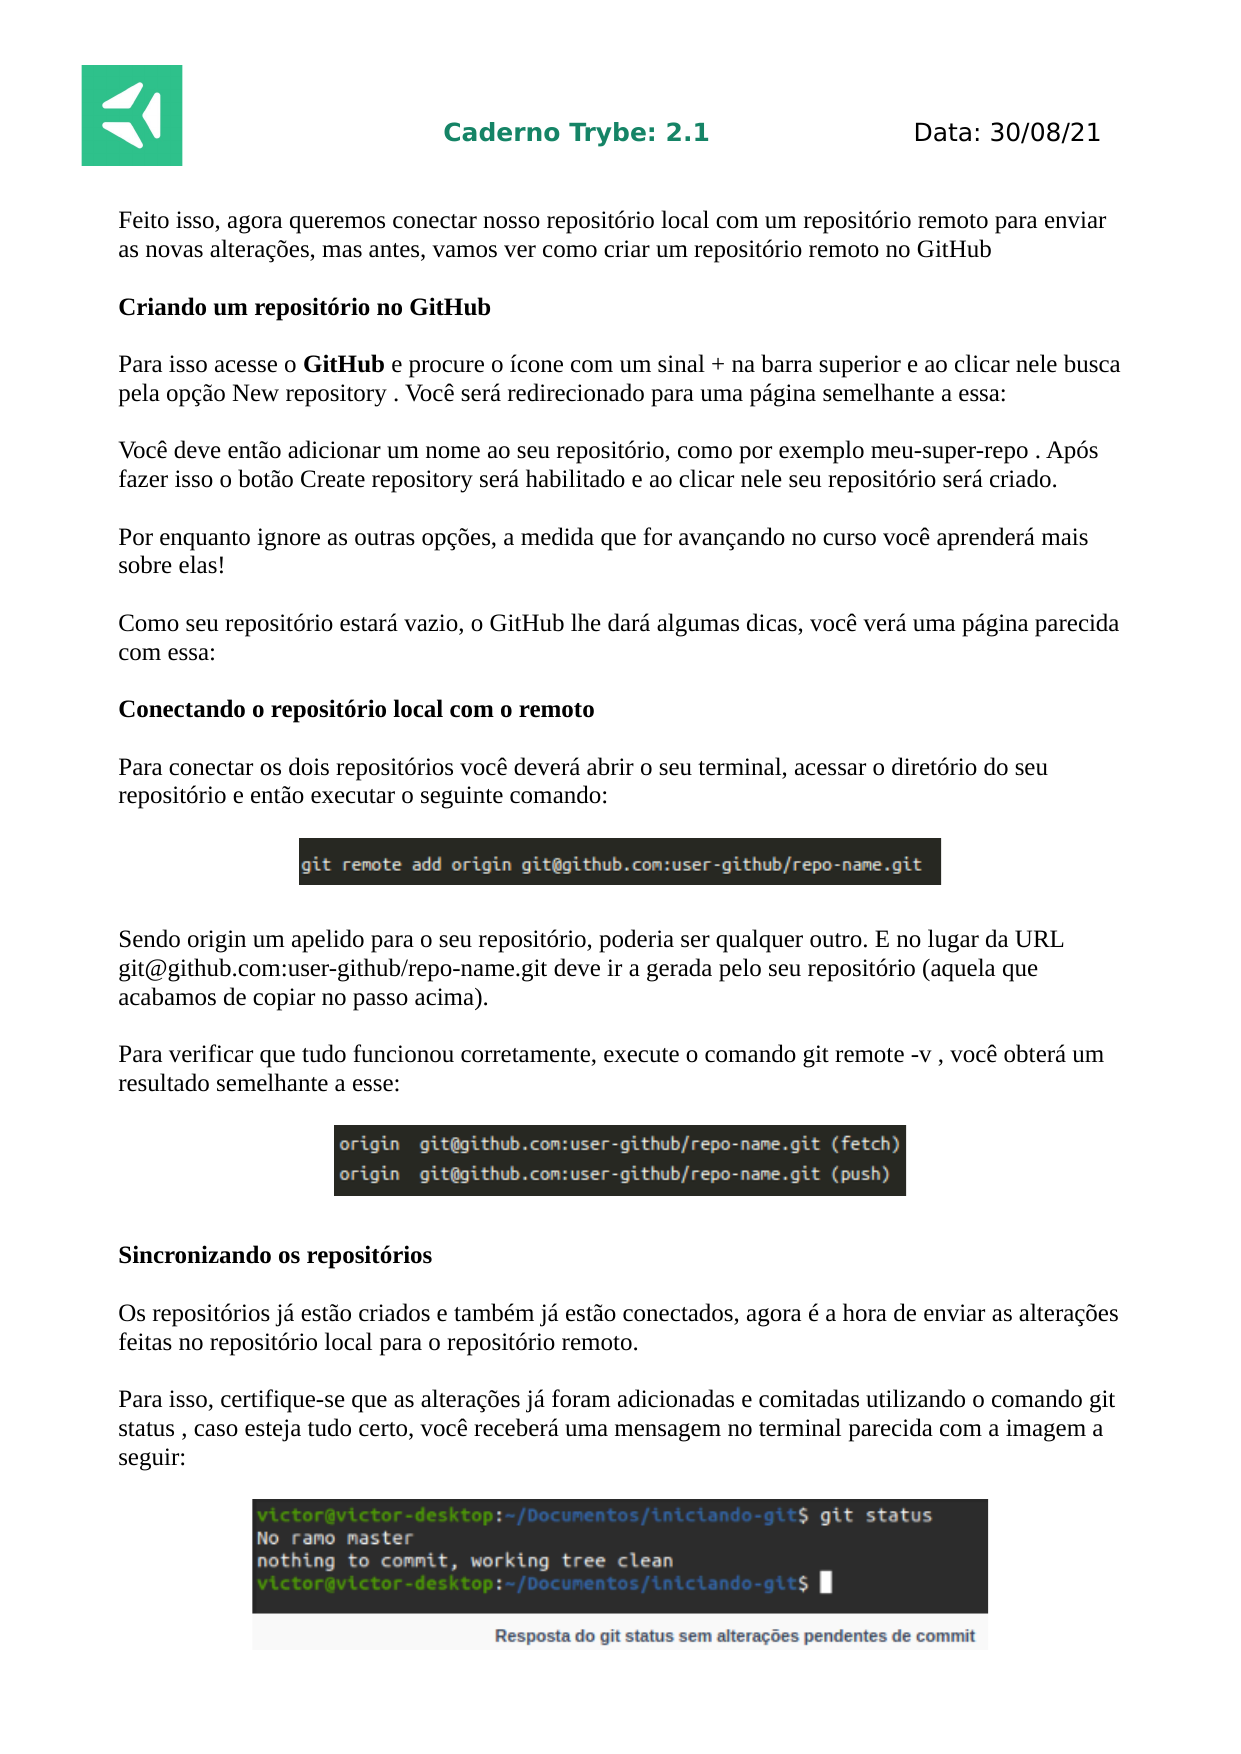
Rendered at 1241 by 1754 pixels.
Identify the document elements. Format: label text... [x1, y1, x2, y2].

text Para isso, certifique-se que as alterações já foram adicionadas e comitadas utilizando o comando git status , caso esteja tudo certo, você receberá uma mensagem no terminal parecida com a imagem a seguir: [118, 1384, 1122, 1471]
text Para conectar os dois repositórios você deverá abrir o seu terminal, acessar o diretório do seu repositório e então executar o seguinte comando: [118, 752, 1122, 809]
text Criando um repositório no GitHub [118, 292, 1122, 321]
text Como seu repositório estará vazio, o GitHub lhe dará algumas dicas, você verá uma página parecida com essa: [118, 608, 1122, 666]
picture [81, 65, 183, 166]
text Sincronizando os repositórios [118, 1241, 1122, 1269]
text Para verificar que tudo funcionou corretamente, execute o comando git remote -v , você obterá um resultado semelhante a esse: [118, 1039, 1122, 1097]
text Conectando o repositório local com o remoto [118, 694, 1122, 723]
text Para isso acesse o GitHub e procure o ícone com um sinal + na barra superior e ao clicar nele busca pela opção New repository . Você será redirecionado para uma página semelhante a essa: [118, 349, 1122, 407]
text Os repositórios já estão criados e também já estão conectados, agora é a hora de enviar as alterações feitas no repositório local para o repositório remoto. [118, 1298, 1122, 1356]
picture [299, 838, 942, 885]
picture [334, 1125, 907, 1196]
text Feito isso, agora queremos conectar nosso repositório local com um repositório remoto para enviar as novas alterações, mas antes, vamos ver como criar um repositório remoto no GitHub [118, 206, 1122, 263]
text Você deve então adicionar um nome ao seu repositório, como por exemplo meu-super-repo . Após fazer isso o botão Create repository será habilitado e ao clicar nele seu repositório será criado. [118, 436, 1122, 493]
text Por enquanto ignore as outras opções, a medida que for avançando no curso você aprenderá mais sobre elas! [118, 522, 1122, 579]
picture [252, 1499, 989, 1650]
text Sendo origin um apelido para o seu repositório, poderia ser qualquer outro. E no lugar da URL git@github.com:user-github/repo-name.git deve ir a gerada pelo seu repositório (aquela que acabamos de copiar no passo acima). [118, 924, 1122, 1011]
